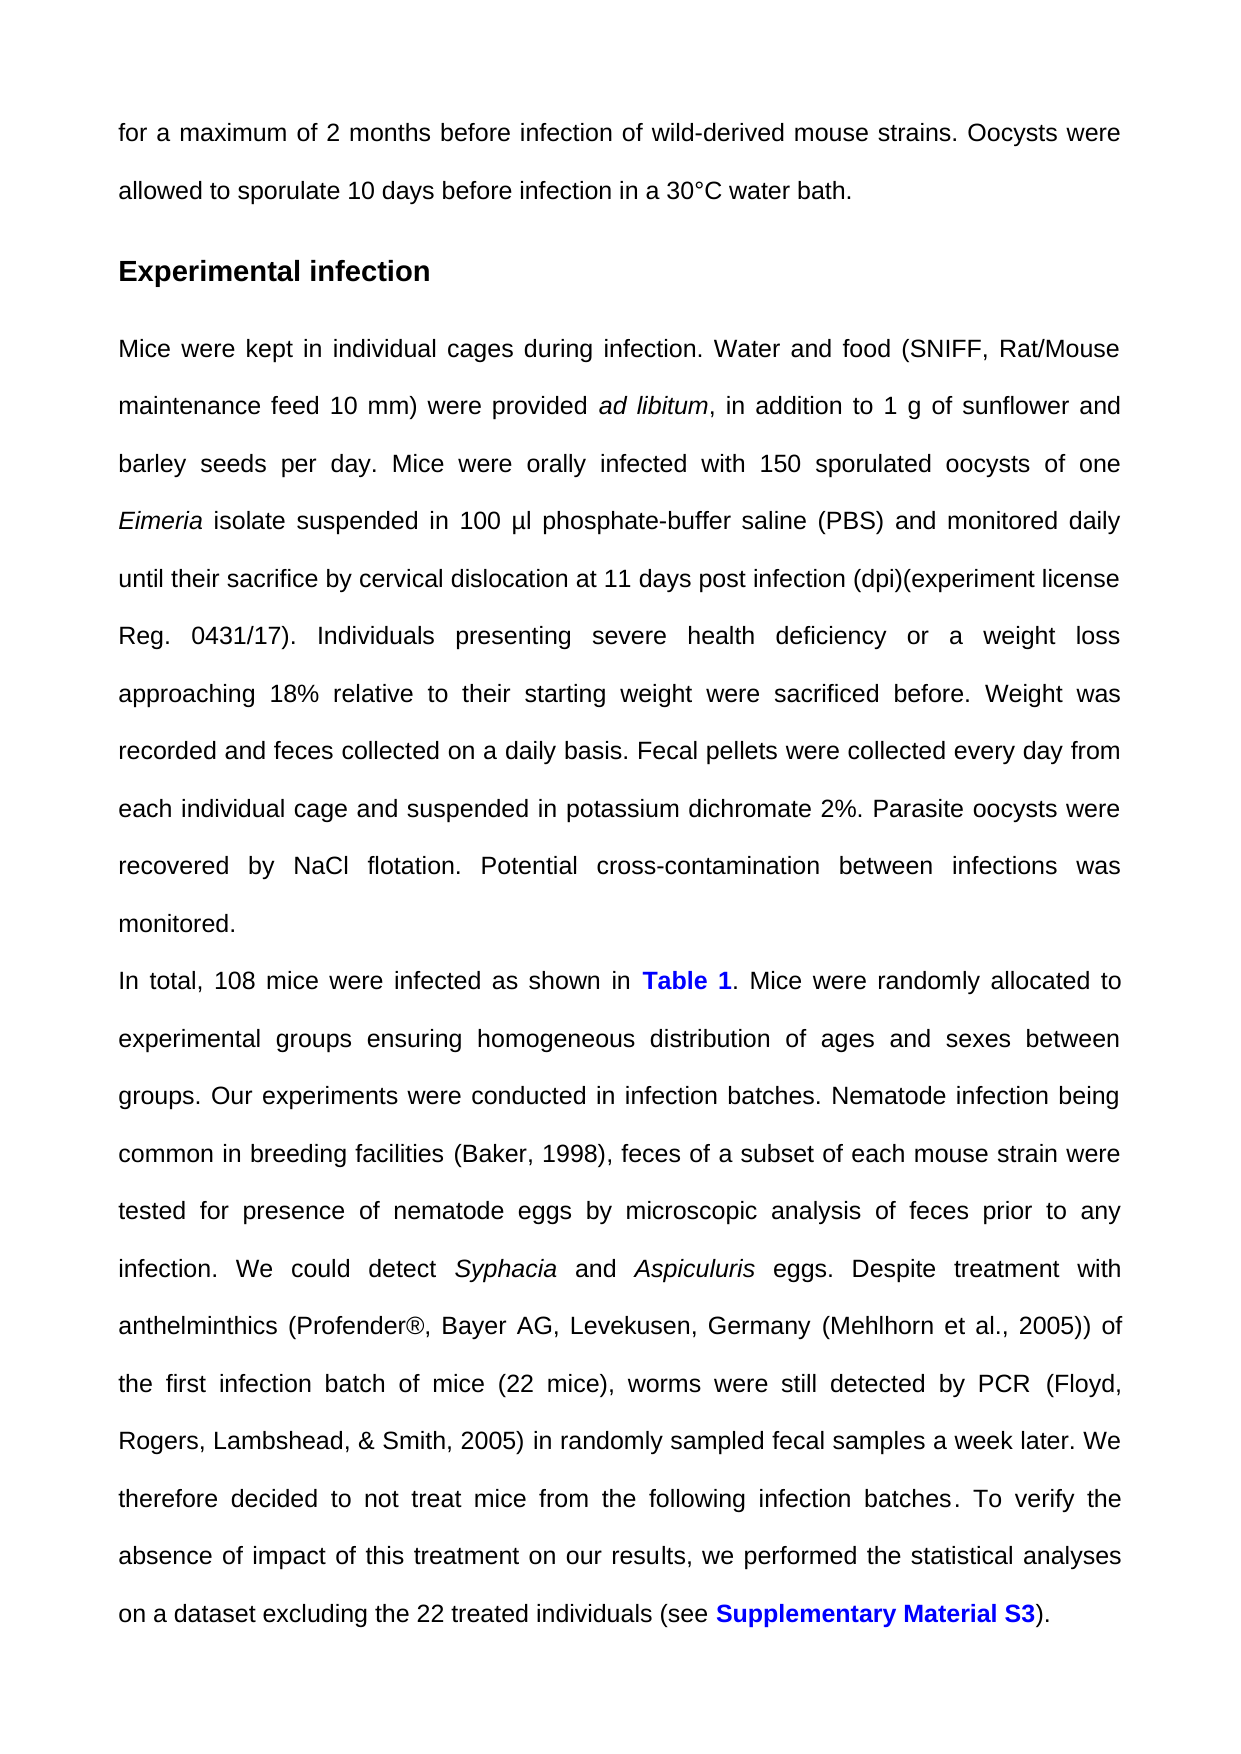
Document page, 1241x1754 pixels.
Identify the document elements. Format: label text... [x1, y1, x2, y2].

text for a maximum of 2 months before infection of wild-derived mouse strains. Oocysts were allowed to sporulate 10 days before infection in a 30°C water bath. [118, 118, 1122, 204]
text Mice were kept in individual cages during infection. Water and food (SNIFF, Rat/Mouse maintenance feed 10 mm) were provided ad libitum, in addition to 1 g of sunflower and barley seeds per day. Mice were orally infected with 150 sporulated oocysts of one Eimeria isolate suspended in 100 µl phosphate-buffer saline (PBS) and monitored daily until their sacrifice by cervical dislocation at 11 days post infection (dpi)(experiment license Reg. 0431/17). Individuals presenting severe health deficiency or a weight loss approaching 18% relative to their starting weight were sacrificed before. Weight was recorded and feces collected on a daily basis. Fecal pellets were collected every day from each individual cage and suspended in potassium dichromate 2%. Parasite oocysts were recovered by NaCl flotation. Potential cross-contamination between infections was monitored. [118, 333, 1122, 937]
subtitle Experimental infection [118, 254, 1122, 287]
text In total, 108 mice were infected as shown in Table 1. Mice were randomly allocated to experimental groups ensuring homogeneous distribution of ages and sexes between groups. Our experiments were conducted in infection batches. Nematode infection being common in breeding facilities (Baker, 1998), feces of a subset of each mouse strain were tested for presence of nematode eggs by microscopic analysis of feces prior to any infection. We could detect Syphacia and Aspiculuris eggs. Despite treatment with anthelminthics (Profender®, Bayer AG, Levekusen, Germany (Mehlhorn et al., 2005)) of the first infection batch of mice (22 mice), worms were still detected by PCR (Floyd, Rogers, Lambshead, & Smith, 2005) in randomly sampled fecal samples a week later. We therefore decided to not treat mice from the following infection batches. To verify the absence of impact of this treatment on our results, we performed the statistical analyses on a dataset excluding the 22 treated individuals (see Supplementary Material S3). [118, 966, 1122, 1627]
